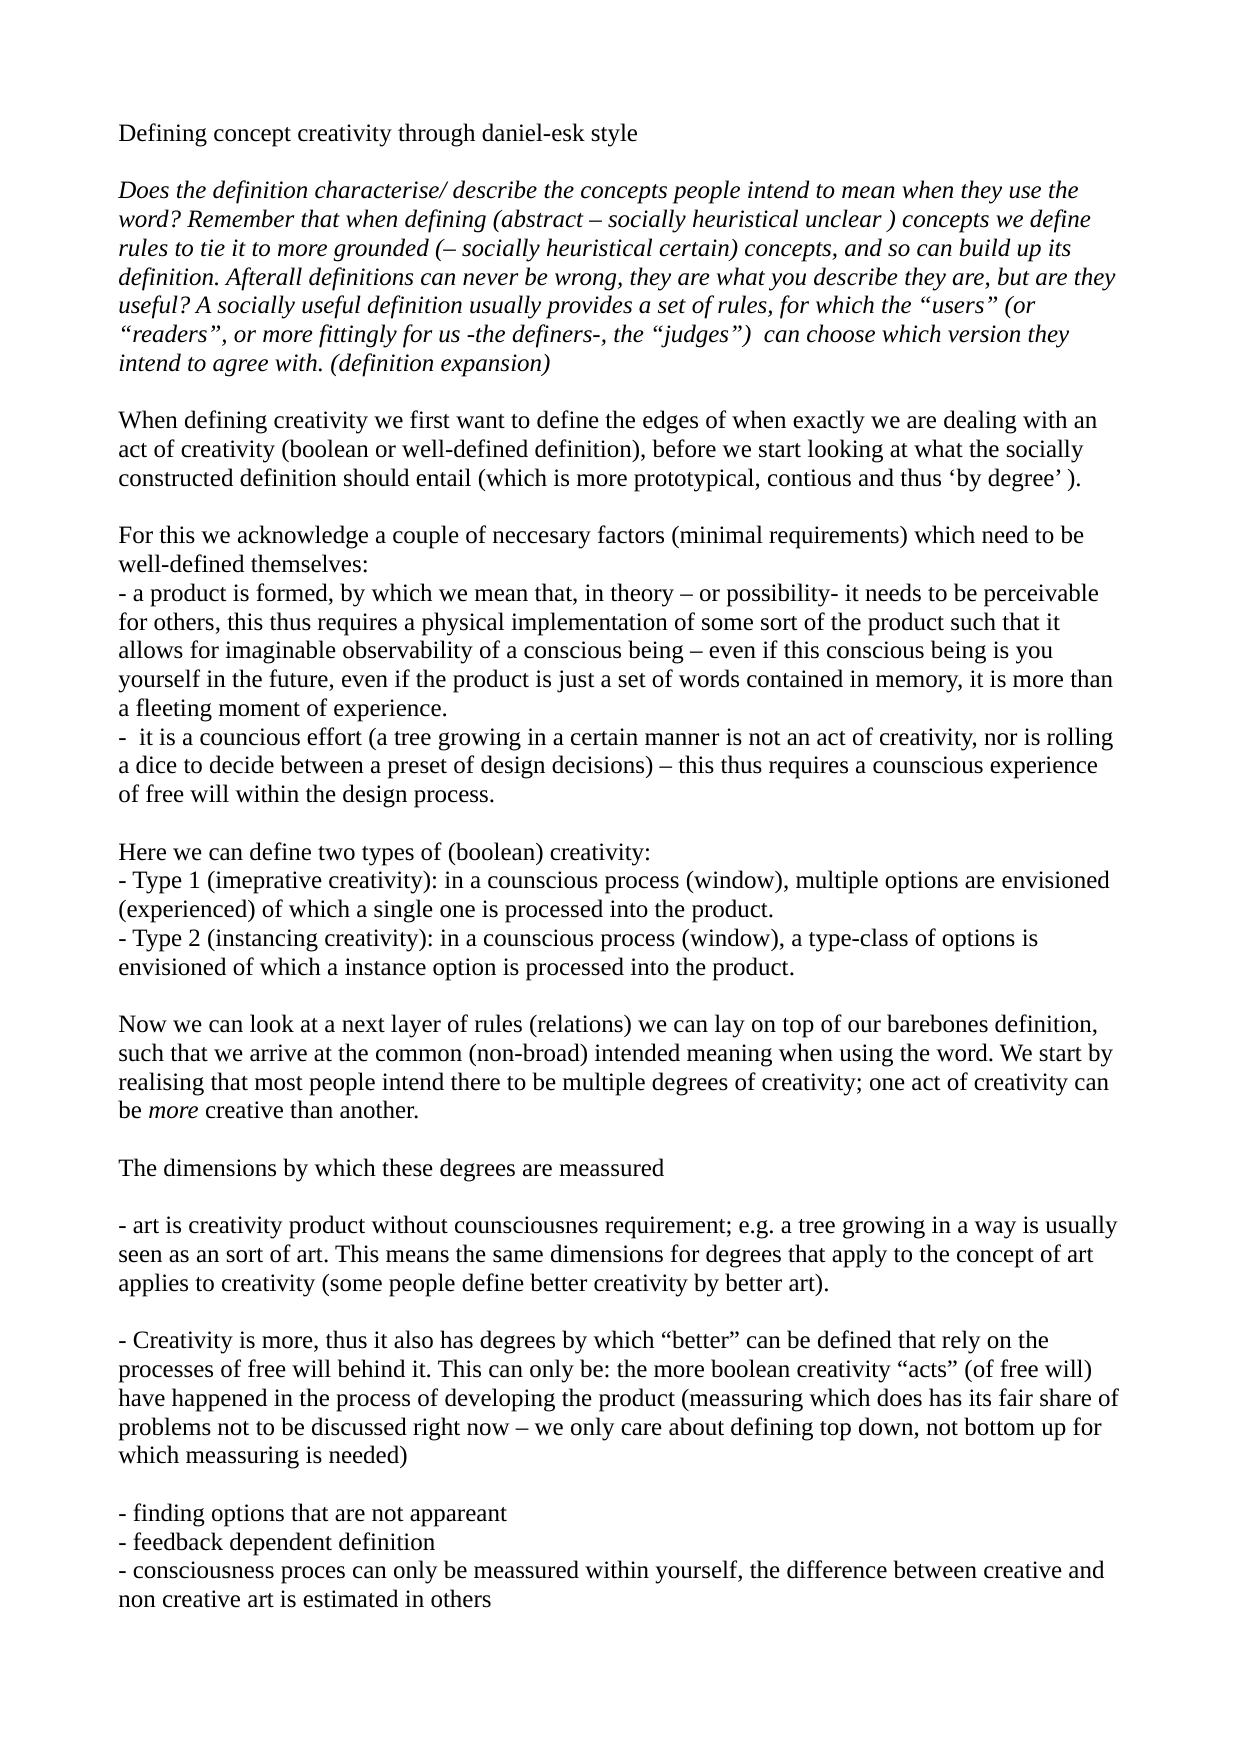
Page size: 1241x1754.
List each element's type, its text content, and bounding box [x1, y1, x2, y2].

text Now we can look at a next layer of rules (relations) we can lay on top of our barebones definition, such that we arrive at the common (non-broad) intended meaning when using the word. We start by realising that most people intend there to be multiple degrees of creativity; one act of creativity can be more creative than another. [118, 1009, 1122, 1124]
text For this we acknowledge a couple of neccesary factors (minimal requirements) which need to be well-defined themselves: [118, 521, 1122, 578]
text Defining concept creativity through daniel-esk style [118, 118, 1122, 147]
text - feedback dependent definition [118, 1527, 1122, 1556]
text Here we can define two types of (boolean) creativity: [118, 837, 1122, 866]
text - finding options that are not appareant [118, 1498, 1122, 1527]
text Does the definition characterise/ describe the concepts people intend to mean when they use the word? Remember that when defining (abstract – socially heuristical unclear ) concepts we define rules to tie it to more grounded (– socially heuristical certain) concepts, and so can build up its definition. Afterall definitions can never be wrong, they are what you describe they are, but are they useful? A socially useful definition usually provides a set of rules, for which the “users” (or “readers”, or more fittingly for us -the definers-, the “judges”) can choose which version they intend to agree with. (definition expansion) [118, 176, 1122, 377]
text - Type 2 (instancing creativity): in a counscious process (window), a type-class of options is envisioned of which a instance option is processed into the product. [118, 923, 1122, 981]
text - Type 1 (imeprative creativity): in a counscious process (window), multiple options are envisioned (experienced) of which a single one is processed into the product. [118, 866, 1122, 923]
text - consciousness proces can only be meassured within yourself, the difference between creative and non creative art is estimated in others [118, 1556, 1122, 1613]
text When defining creativity we first want to define the edges of when exactly we are dealing with an act of creativity (boolean or well-defined definition), before we start looking at what the socially constructed definition should entail (which is more prototypical, contious and thus ‘by degree’ ). [118, 406, 1122, 492]
text - Creativity is more, thus it also has degrees by which “better” can be defined that rely on the processes of free will behind it. This can only be: the more boolean creativity “acts” (of free will) have happened in the process of developing the product (meassuring which does has its fair share of problems not to be discussed right now – we only care about defining top down, not bottom up for which meassuring is needed) [118, 1326, 1122, 1469]
text - a product is formed, by which we mean that, in theory – or possibility- it needs to be perceivable for others, this thus requires a physical implementation of some sort of the product such that it allows for imaginable observability of a conscious being – even if this conscious being is you yourself in the future, even if the product is just a set of words contained in memory, it is more than a fleeting moment of experience. [118, 578, 1122, 722]
text - art is creativity product without counsciousnes requirement; e.g. a tree growing in a way is usually seen as an sort of art. This means the same dimensions for degrees that apply to the concept of art applies to creativity (some people define better creativity by better art). [118, 1211, 1122, 1297]
text The dimensions by which these degrees are meassured [118, 1153, 1122, 1182]
text - it is a councious effort (a tree growing in a certain manner is not an act of creativity, nor is rolling a dice to decide between a preset of design decisions) – this thus requires a counscious experience of free will within the design process. [118, 722, 1122, 808]
